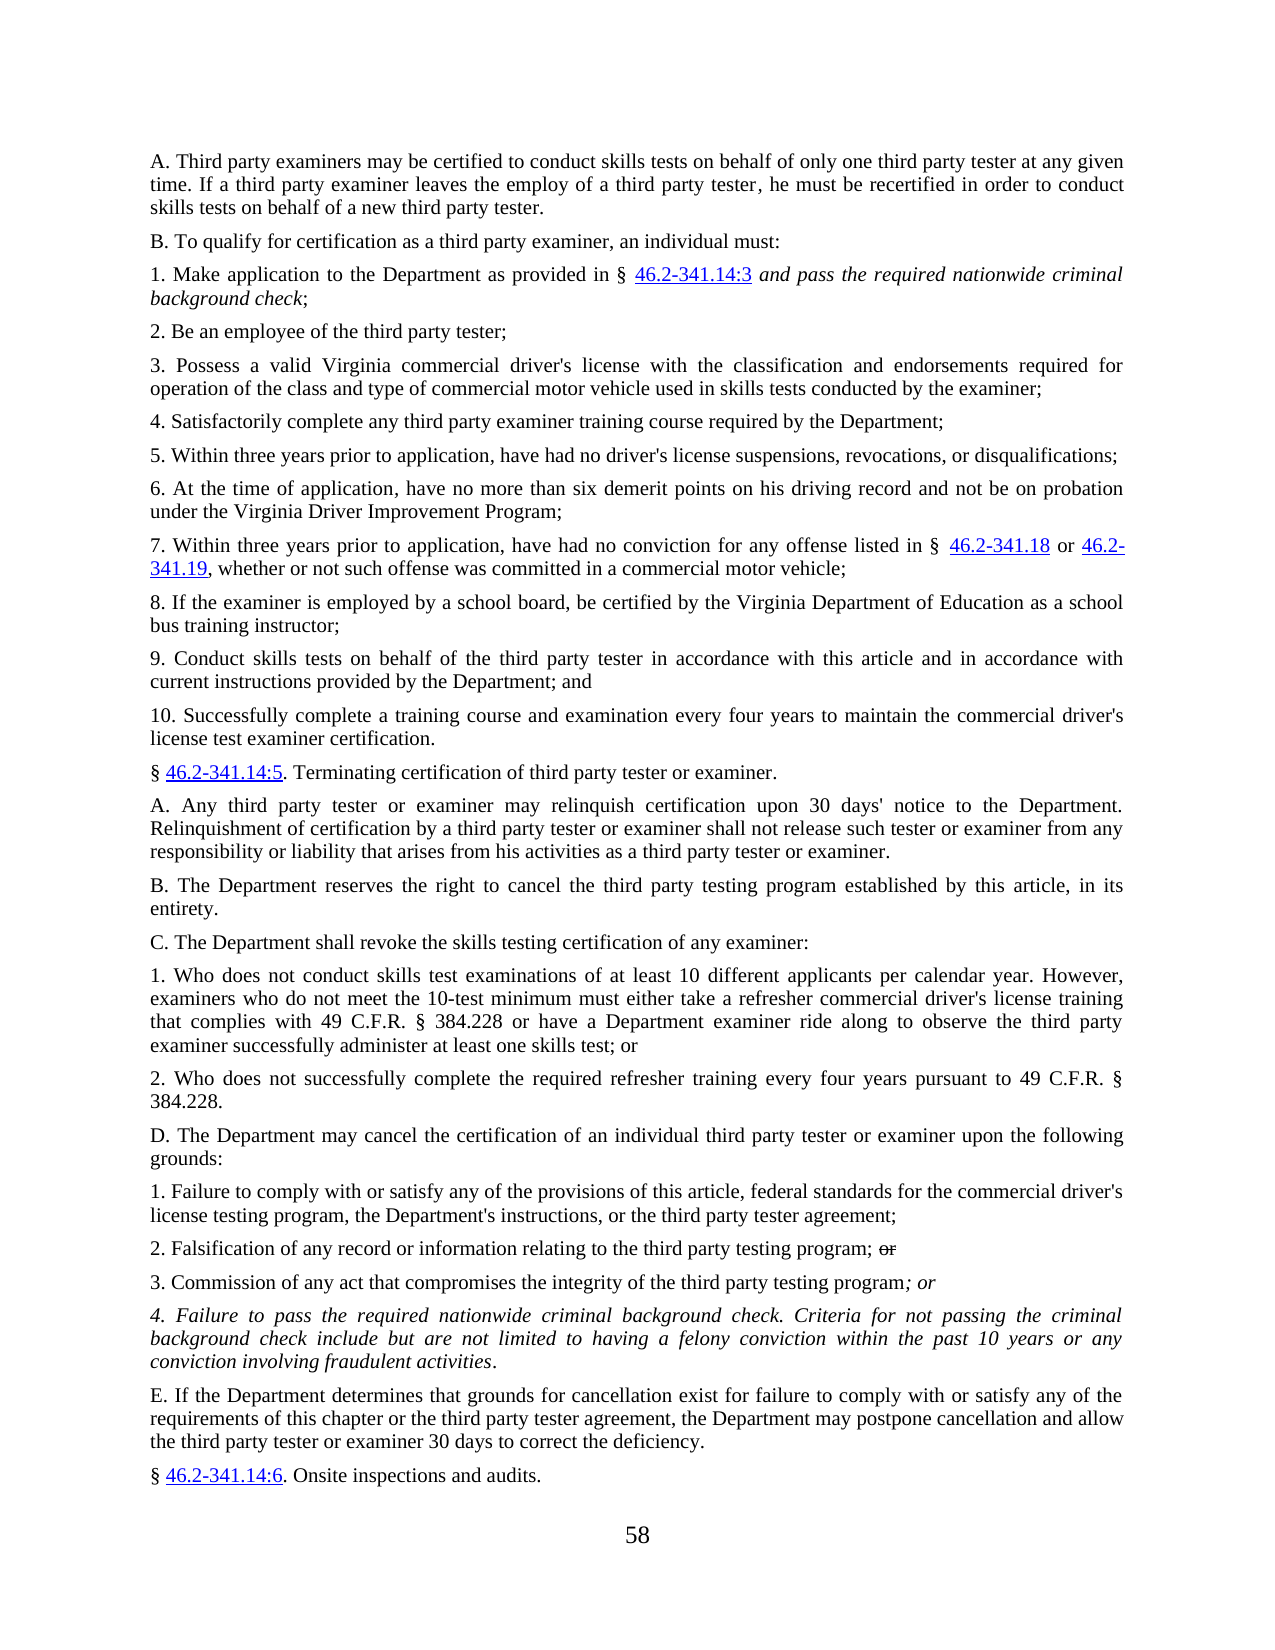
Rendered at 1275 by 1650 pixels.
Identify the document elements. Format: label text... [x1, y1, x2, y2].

text 4. Failure to pass the required nationwide criminal background check. Criteria for not passing the criminal background check include but are not limited to having a felony conviction within the past 10 years or any conviction involving fraudulent activities. [150, 1304, 1125, 1373]
text D. The Department may cancel the certification of an individual third party tester or examiner upon the following grounds: [150, 1124, 1125, 1170]
text B. To qualify for certification as a third party examiner, an individual must: [150, 230, 1125, 253]
text A. Any third party tester or examiner may relinquish certification upon 30 days' notice to the Department. Relinquishment of certification by a third party tester or examiner shall not release such tester or examiner from any responsibility or liability that arises from his activities as a third party tester or examiner. [150, 794, 1125, 863]
text 1. Make application to the Department as provided in § 46.2-341.14:3 and pass the required nationwide criminal background check; [150, 263, 1125, 309]
text 5. Within three years prior to application, have had no driver's license suspensions, revocations, or disqualifications; [150, 444, 1125, 467]
text E. If the Department determines that grounds for cancellation exist for failure to comply with or satisfy any of the requirements of this chapter or the third party tester agreement, the Department may postpone cancellation and allow the third party tester or examiner 30 days to correct the deficiency. [150, 1384, 1125, 1453]
text 2. Who does not successfully complete the required refresher training every four years pursuant to 49 C.F.R. § 384.228. [150, 1067, 1125, 1113]
text 6. At the time of application, have no more than six demerit points on his driving record and not be on probation under the Virginia Driver Improvement Program; [150, 477, 1125, 523]
text 1. Failure to comply with or satisfy any of the provisions of this article, federal standards for the commercial driver's license testing program, the Department's instructions, or the third party tester agreement; [150, 1180, 1125, 1227]
text 3. Commission of any act that compromises the integrity of the third party testing program; or [150, 1271, 1125, 1294]
text 1. Who does not conduct skills test examinations of at least 10 different applicants per calendar year. However, examiners who do not meet the 10-test minimum must either take a refresher commercial driver's license training that complies with 49 C.F.R. § 384.228 or have a Department examiner ride along to observe the third party examiner successfully administer at least one skills test; or [150, 964, 1125, 1057]
text 2. Be an employee of the third party tester; [150, 320, 1125, 343]
text 8. If the examiner is employed by a school board, be certified by the Virginia Department of Education as a school bus training instructor; [150, 591, 1125, 637]
text 9. Conduct skills tests on behalf of the third party tester in accordance with this article and in accordance with current instructions provided by the Department; and [150, 647, 1125, 693]
text B. The Department reserves the right to cancel the third party testing program established by this article, in its entirety. [150, 874, 1125, 920]
text 4. Satisfactorily complete any third party examiner training course required by the Department; [150, 410, 1125, 433]
text A. Third party examiners may be certified to conduct skills tests on behalf of only one third party tester at any given time. If a third party examiner leaves the employ of a third party tester, he must be recertified in order to conduct skills tests on behalf of a new third party tester. [150, 150, 1125, 219]
text 3. Possess a valid Virginia commercial driver's license with the classification and endorsements required for operation of the class and type of commercial motor vehicle used in skills tests conducted by the examiner; [150, 353, 1125, 400]
text 7. Within three years prior to application, have had no conviction for any offense listed in § 46.2-341.18 or 46.2-341.19, whether or not such offense was committed in a commercial motor vehicle; [150, 534, 1125, 580]
text § 46.2-341.14:5. Terminating certification of third party tester or examiner. [150, 761, 1125, 784]
text § 46.2-341.14:6. Onsite inspections and audits. [150, 1464, 1125, 1487]
text 10. Successfully complete a training course and examination every four years to maintain the commercial driver's license test examiner certification. [150, 704, 1125, 750]
text C. The Department shall revoke the skills testing certification of any examiner: [150, 931, 1125, 954]
text 2. Falsification of any record or information relating to the third party testing program; or [150, 1237, 1125, 1260]
